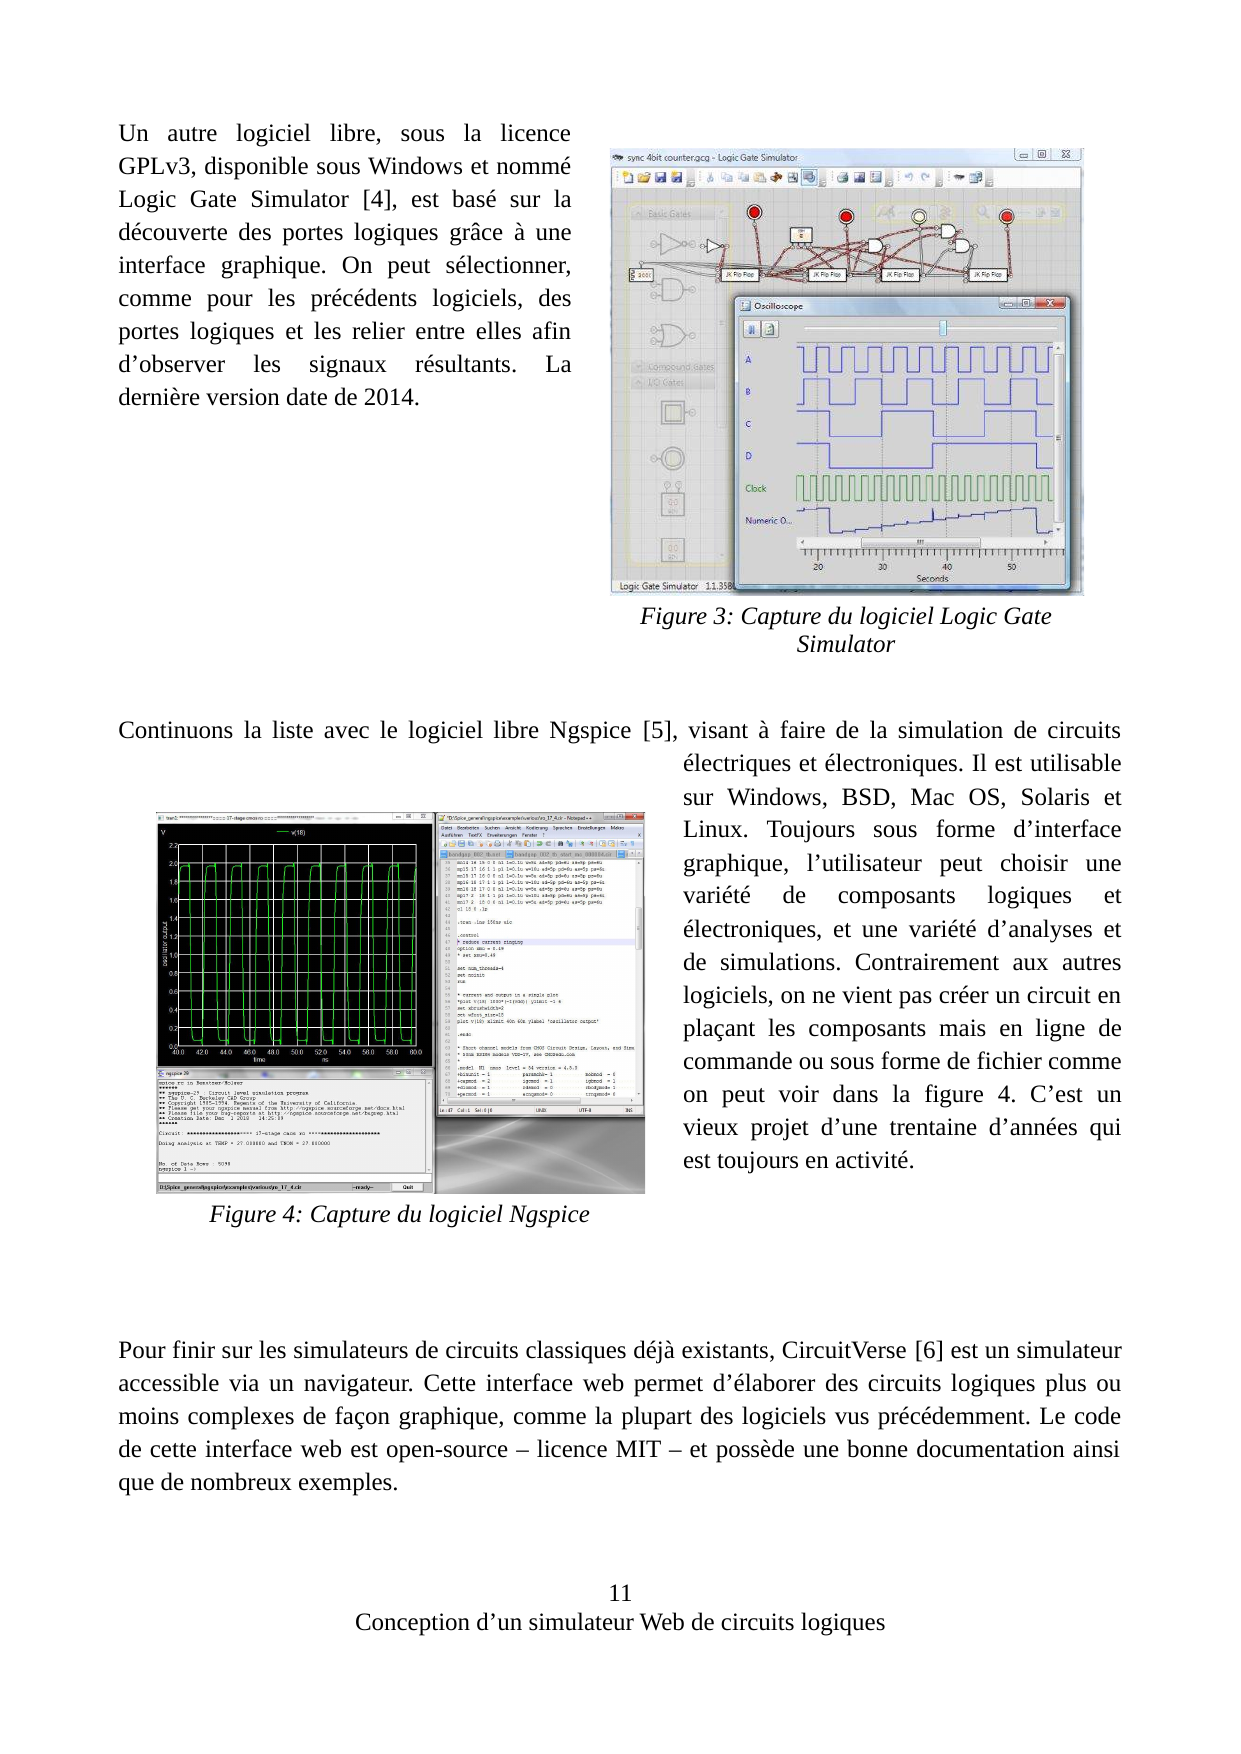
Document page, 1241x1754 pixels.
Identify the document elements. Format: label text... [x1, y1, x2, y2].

picture [609, 148, 1085, 596]
text Figure 4: Capture du logiciel Ngspice [156, 1194, 645, 1227]
text Pour finir sur les simulateurs de circuits classiques déjà existants, CircuitVerse [6] est un simulateur accessible via un navigateur. Cette interface web permet d’élaborer des circuits logiques plus ou moins complexes de façon graphique, comme la plupart des logiciels vus précédemment. Le code de cette interface web est open-source – licence MIT – et possède une bonne documentation ainsi que de nombreux exemples. [118, 1335, 1122, 1496]
text Un autre logiciel libre, sous la licence GPLv3, disponible sous Windows et nommé Logic Gate Simulator [4], est basé sur la découverte des portes logiques grâce à une interface graphique. On peut sélectionner, comme pour les précédents logiciels, des portes logiques et les relier entre elles afin d’observer les signaux résultants. La dernière version date de 2014. [118, 118, 1122, 411]
text Continuons la liste avec le logiciel libre Ngspice [5], visant à faire de la simulation de circuits électriques et électroniques. Il est utilisable sur Windows, BSD, Mac OS, Solaris et Linux. Toujours sous forme d’interface graphique, l’utilisateur peut choisir une variété de composants logiques et électroniques, et une variété d’analyses et de simulations. Contrairement aux autres logiciels, on ne vient pas créer un circuit en plaçant les composants mais en ligne de commande ou sous forme de fichier comme on peut voir dans la figure 4. C’est un vieux projet d’une trentaine d’années qui est toujours en activité. [118, 716, 1122, 1173]
text Figure 3: Capture du logiciel Logic Gate Simulator [610, 596, 1084, 658]
picture [156, 812, 646, 1194]
